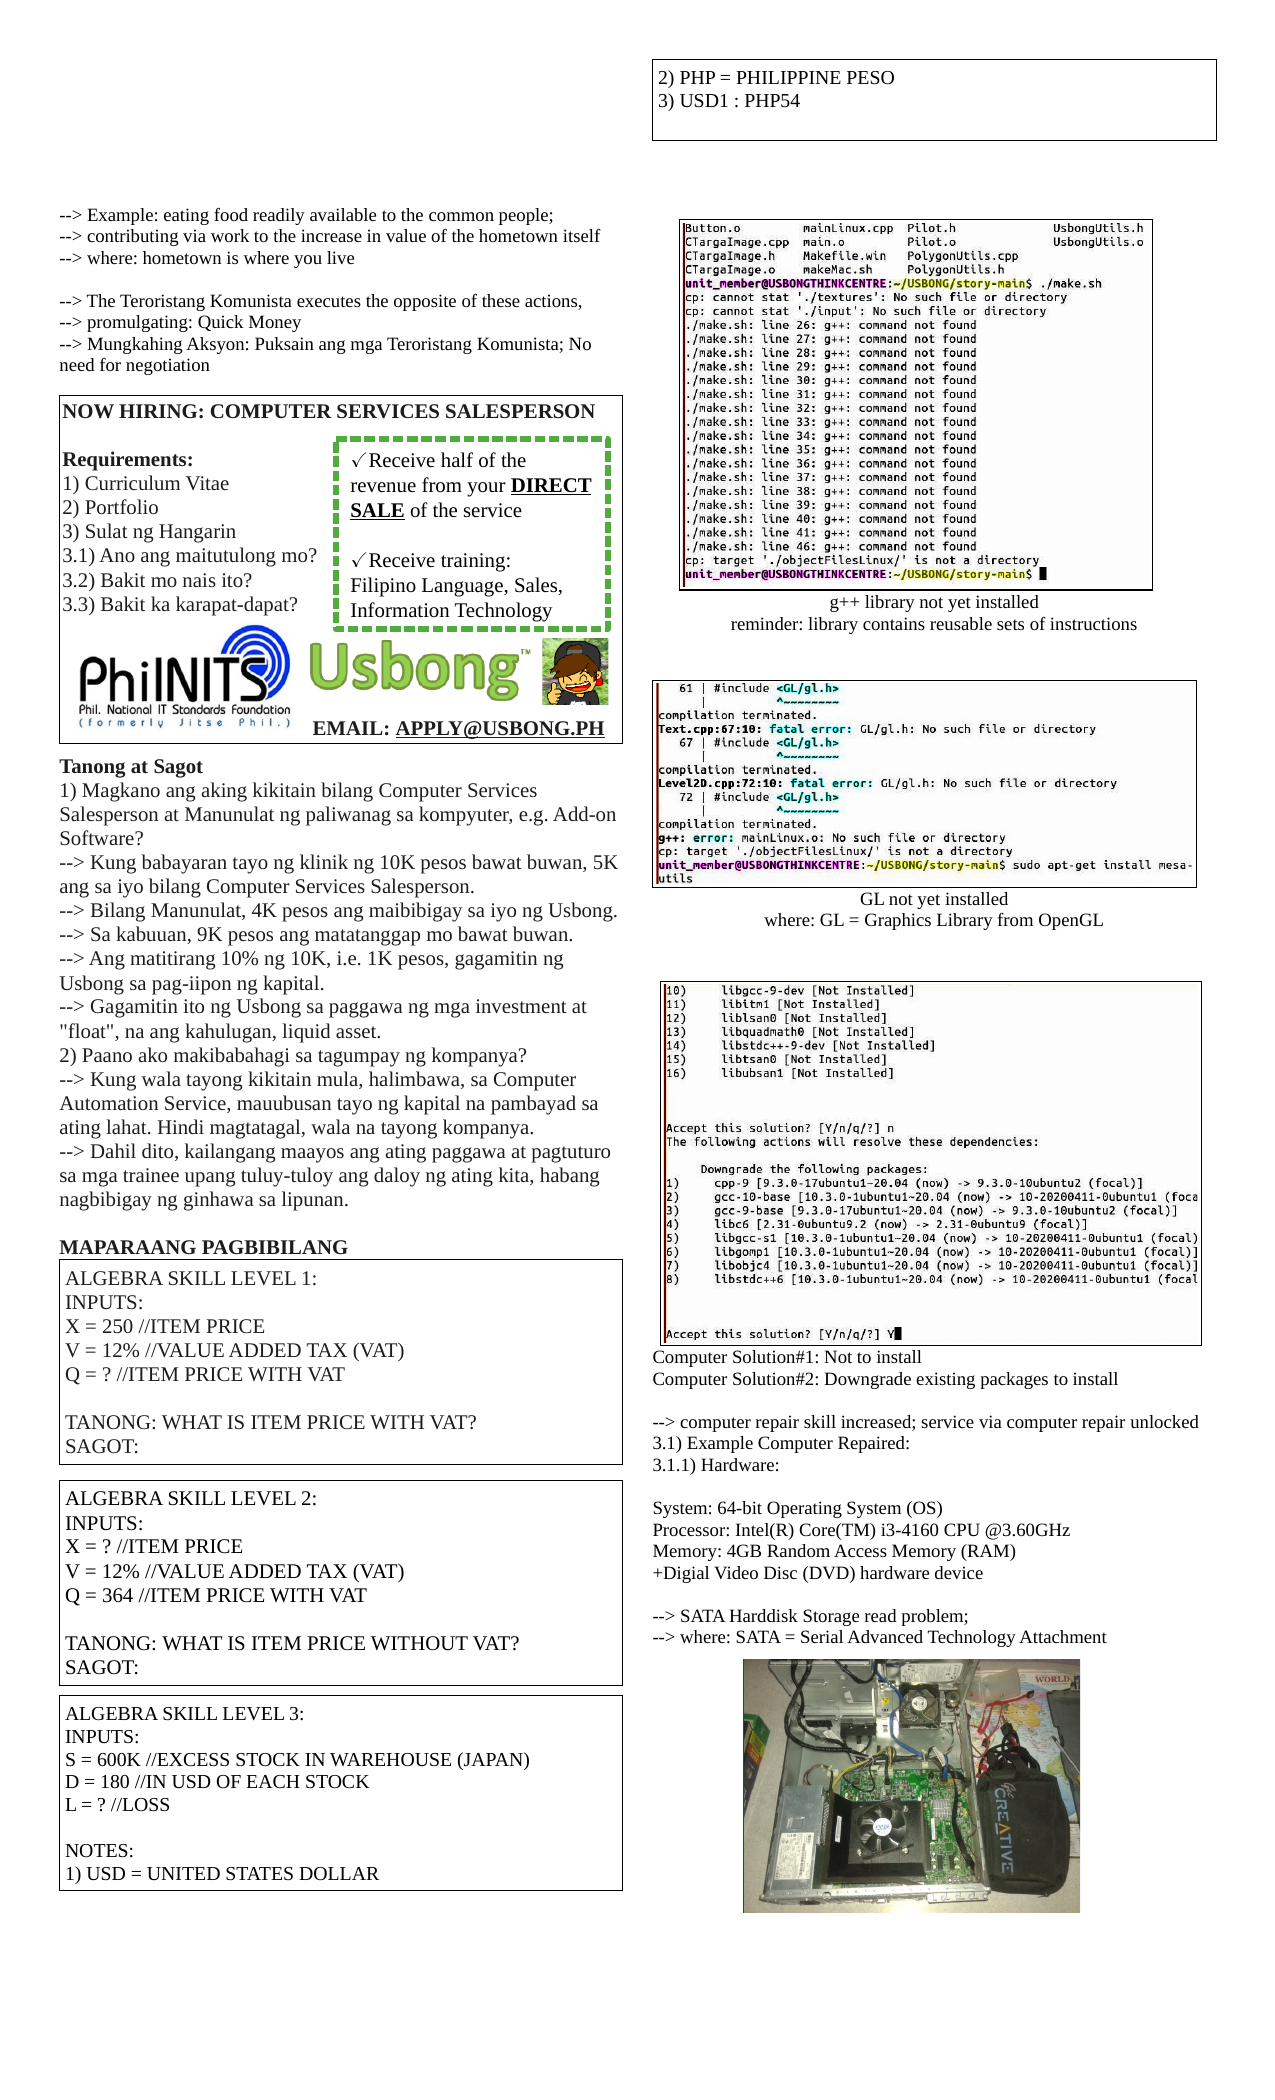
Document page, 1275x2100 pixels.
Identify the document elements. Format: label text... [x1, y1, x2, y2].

picture [743, 1659, 1081, 1913]
text --> Example: eating food readily available to the common people; [59, 203, 623, 225]
text g++ library not yet installed reminder: library contains reusable sets of instructions [652, 591, 1216, 634]
subtitle 2) Paano ako makibabahagi sa tagumpay ng kompanya? [59, 1043, 623, 1067]
table_header ALGEBRA SKILL LEVEL 1: INPUTS: X = 250 //ITEM PRICE V = 12% //VALUE ADDED TAX (VAT) Q = ? //ITEM PRICE WITH VAT TANONG: WHAT IS ITEM PRICE WITH VAT? SAGOT: [60, 1260, 622, 1464]
text GL not yet installed where: GL = Graphics Library from OpenGL [652, 678, 1216, 931]
text --> computer repair skill increased; service via computer repair unlocked [652, 1411, 1216, 1432]
table_header NOW HIRING: COMPUTER SERVICES SALESPERSON Requirements: 1) Curriculum Vitae 2) Portfolio 3) Sulat ng Hangarin 3.1) Ano ang maitutulong mo? 3.2) Bakit mo nais ito? 3.3) Bakit ka karapat-dapat? EMAIL: APPLY@USBONG.PH [60, 396, 622, 743]
text --> The Teroristang Komunista executes the opposite of these actions, [59, 290, 623, 311]
text 3.1) Example Computer Repaired: [652, 1432, 1216, 1454]
text +Digial Video Disc (DVD) hardware device [652, 1562, 1216, 1583]
picture [72, 621, 297, 731]
text --> where: hometown is where you live [59, 247, 623, 268]
text --> promulgating: Quick Money [59, 311, 623, 333]
picture [310, 640, 531, 701]
table_header ALGEBRA SKILL LEVEL 2: INPUTS: X = ? //ITEM PRICE V = 12% //VALUE ADDED TAX (VAT) Q = 364 //ITEM PRICE WITH VAT TANONG: WHAT IS ITEM PRICE WITHOUT VAT? SAGOT: [60, 1481, 622, 1684]
table_header ALGEBRA SKILL LEVEL 3: INPUTS: S = 600K //EXCESS STOCK IN WAREHOUSE (JAPAN) D = 180 //IN USD OF EACH STOCK L = ? //LOSS NOTES: 1) USD = UNITED STATES DOLLAR [60, 1696, 622, 1890]
text Computer Solution#2: Downgrade existing packages to install [652, 1368, 1216, 1389]
subtitle Tanong at Sagot [59, 754, 623, 778]
text --> Kung babayaran tayo ng klinik ng 10K pesos bawat buwan, 5K ang sa iyo bilang Computer Services Salesperson. --> Bilang Manunulat, 4K pesos ang maibibigay sa iyo ng Usbong. --> Sa kabuuan, 9K pesos ang matatanggap mo bawat buwan. --> Ang matitirang 10% ng 10K, i.e. 1K pesos, gagamitin ng Usbong sa pag-iipon ng kapital. --> Gagamitin ito ng Usbong sa paggawa ng mga investment at "float", na ang kahulugan, liquid asset. [59, 850, 623, 1043]
subtitle 1) Magkano ang aking kikitain bilang Computer Services Salesperson at Manunulat ng paliwanag sa kompyuter, e.g. Add-on Software? [59, 778, 623, 850]
text Processor: Intel(R) Core(TM) i3-4160 CPU @3.60GHz [652, 1518, 1216, 1540]
text --> Mungkahing Aksyon: Puksain ang mga Teroristang Komunista; No need for negotiation [59, 333, 623, 376]
text MAPARAANG PAGBIBILANG [59, 1235, 623, 1259]
picture [542, 638, 609, 705]
text Computer Solution#1: Not to install [652, 974, 1216, 1368]
text --> Kung wala tayong kikitain mula, halimbawa, sa Computer Automation Service, mauubusan tayo ng kapital na pambayad sa ating lahat. Hindi magtatagal, wala na tayong kompanya. --> Dahil dito, kailangang maayos ang ating paggawa at pagtuturo sa mga trainee upang tuluy-tuloy ang daloy ng ating kita, habang nagbibigay ng ginhawa sa lipunan. [59, 1067, 623, 1211]
text System: 64-bit Operating System (OS) [652, 1497, 1216, 1518]
table_header 2) PHP = PHILIPPINE PESO 3) USD1 : PHP54 [653, 60, 1216, 140]
text Memory: 4GB Random Access Memory (RAM) [652, 1540, 1216, 1562]
text --> SATA Harddisk Storage read problem; --> where: SATA = Serial Advanced Technology Attachment [652, 1605, 1216, 1648]
text 3.1.1) Hardware: [652, 1454, 1216, 1475]
text --> contributing via work to the increase in value of the hometown itself [59, 225, 623, 247]
